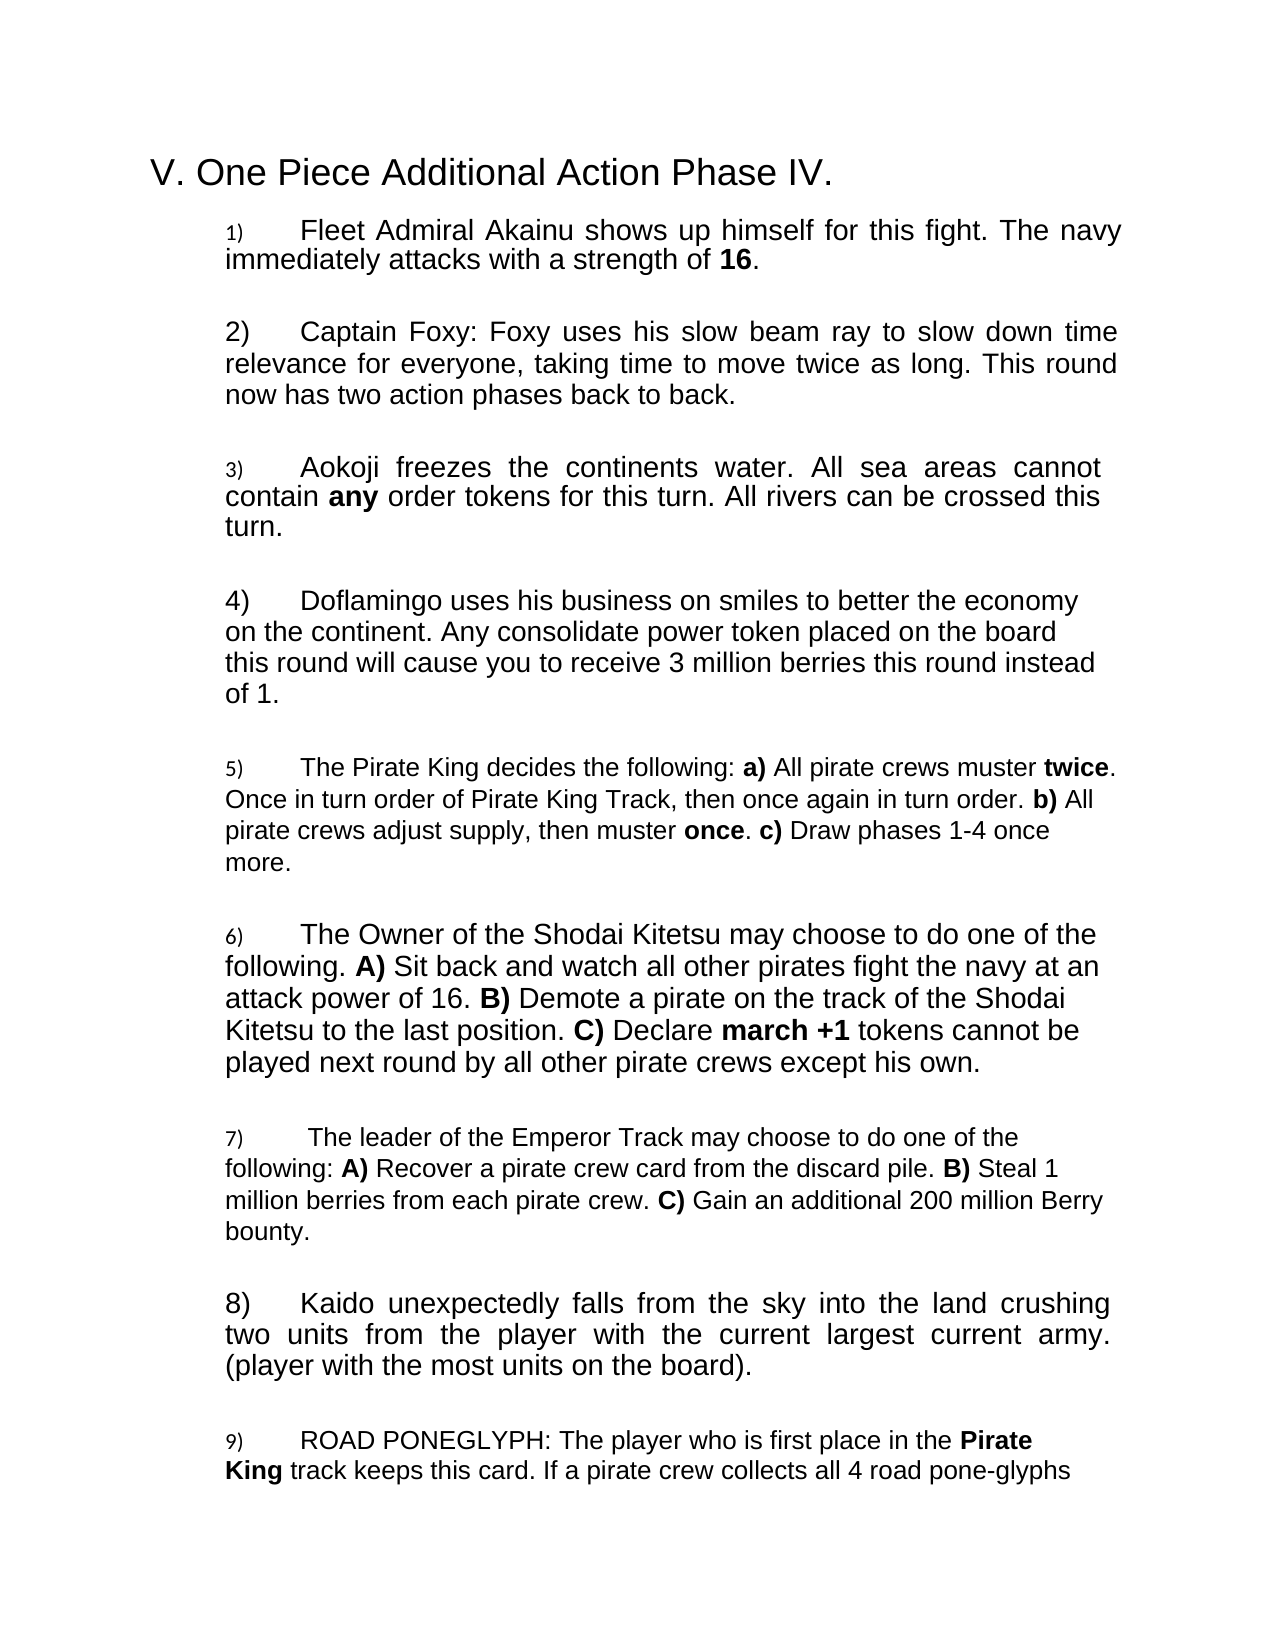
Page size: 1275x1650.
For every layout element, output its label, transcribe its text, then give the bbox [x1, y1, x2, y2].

list ROAD PONEGLYPH: The player who is first place in the Pirate King track keeps this card. If a pirate crew collects all 4 road pone-glyphs they [225, 1425, 1079, 1485]
list Aokoji freezes the continents water. All sea areas cannot contain any order tokens for this turn. All rivers can be crossed this turn. [225, 454, 1102, 543]
list The leader of the Emperor Track may choose to do one of the following: A) Recover a pirate crew card from the discard pile. B) Steal 1 million berries from each pirate crew. C) Gain an additional 200 million Berry bounty. [225, 1122, 1119, 1246]
list The Pirate King decides the following: a) All pirate crews muster twice. Once in turn order of Pirate King Track, then once again in turn order. b) All pirate crews adjust supply, then muster once. c) Draw phases 1-4 once more. [225, 752, 1123, 876]
list Doflamingo uses his business on smiles to better the economy on the continent. Any consolidate power token placed on the board this round will cause you to receive 3 million berries this round instead of 1. [225, 586, 1104, 709]
list One Piece Additional Action Phase IV. [150, 150, 1123, 193]
list Kaido unexpectedly falls from the sky into the land crushing two units from the player with the current largest current army. (player with the most units on the board). [225, 1289, 1112, 1382]
list The Owner of the Shodai Kitetsu may choose to do one of the following. A) Sit back and watch all other pirates fight the navy at an attack power of 16. B) Demote a pirate on the track of the Shodai Kitetsu to the last position. C) Declare march +1 tokens cannot be played next round by all other pirate crews except his own. [225, 919, 1114, 1078]
list Captain Foxy: Foxy uses his slow beam ray to slow down time relevance for everyone, taking time to move twice as long. This round now has two action phases back to back. [225, 316, 1119, 410]
list Fleet Admiral Akainu shows up himself for this fight. The navy immediately attacks with a strength of 16. [225, 216, 1123, 276]
